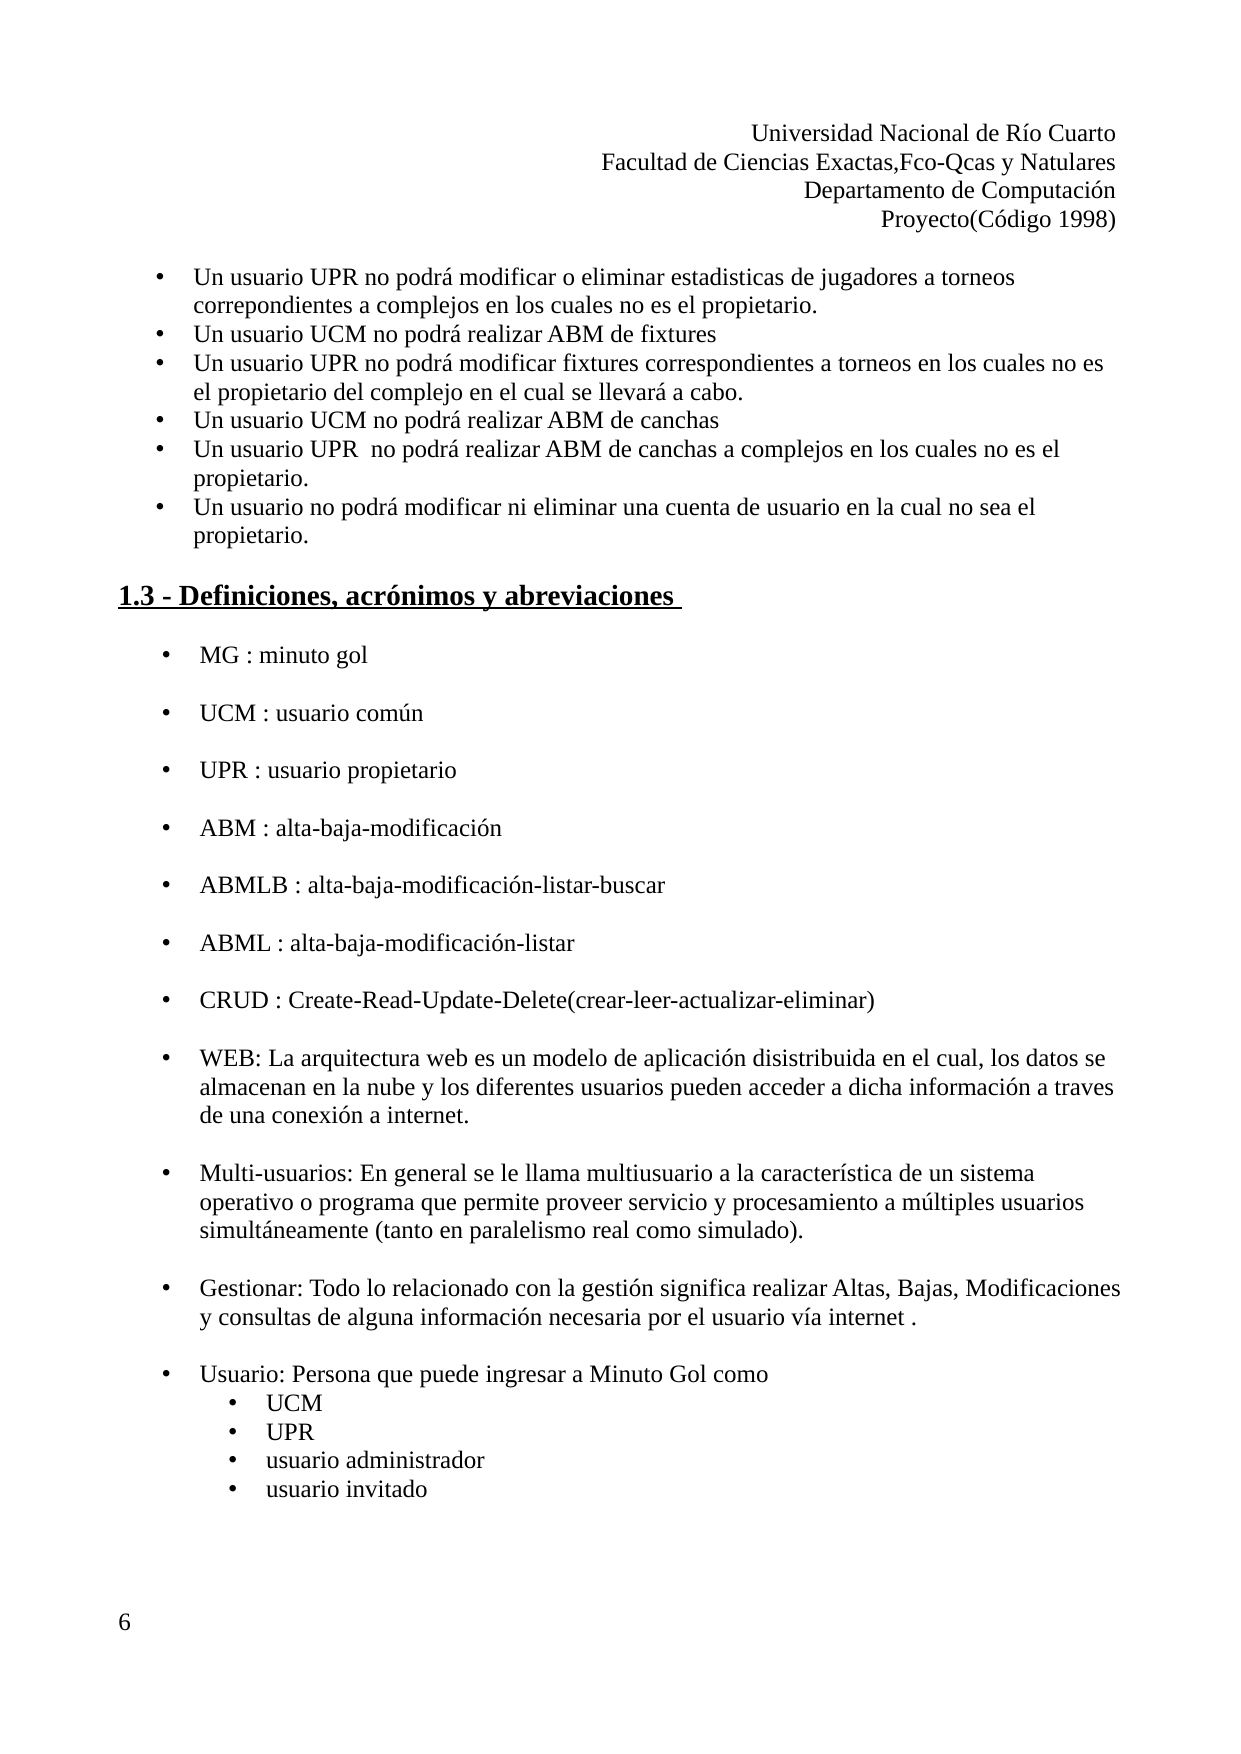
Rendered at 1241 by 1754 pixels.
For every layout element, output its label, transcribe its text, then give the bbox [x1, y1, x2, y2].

list CRUD : Create-Read-Update-Delete(crear-leer-actualizar-eliminar) [162, 985, 1122, 1014]
list UCM : usuario común [162, 698, 1122, 727]
list usuario invitado [228, 1474, 1122, 1503]
list Un usuario UPR no podrá modificar o eliminar estadisticas de jugadores a torneos correpondientes a complejos en los cuales no es el propietario. [156, 262, 1122, 319]
list WEB: La arquitectura web es un modelo de aplicación disistribuida en el cual, los datos se almacenan en la nube y los diferentes usuarios pueden acceder a dicha información a traves de una conexión a internet. [162, 1043, 1122, 1129]
list Multi-usuarios: En general se le llama multiusuario a la característica de un sistema operativo o programa que permite proveer servicio y procesamiento a múltiples usuarios simultáneamente (tanto en paralelismo real como simulado). [162, 1158, 1122, 1244]
list ABML : alta-baja-modificación-listar [162, 928, 1122, 957]
list MG : minuto gol [162, 640, 1122, 669]
list ABMLB : alta-baja-modificación-listar-buscar [162, 870, 1122, 899]
list Un usuario UPR no podrá realizar ABM de canchas a complejos en los cuales no es el propietario. [156, 434, 1122, 492]
list ABM : alta-baja-modificación [162, 813, 1122, 842]
list Un usuario UCM no podrá realizar ABM de canchas [156, 406, 1122, 434]
list Un usuario no podrá modificar ni eliminar una cuenta de usuario en la cual no sea el propietario. [156, 492, 1122, 549]
list UCM [228, 1388, 1122, 1417]
list Un usuario UCM no podrá realizar ABM de fixtures [156, 319, 1122, 348]
list Un usuario UPR no podrá modificar fixtures correspondientes a torneos en los cuales no es el propietario del complejo en el cual se llevará a cabo. [156, 348, 1122, 406]
text 1.3 - Definiciones, acrónimos y abreviaciones [118, 578, 1122, 612]
list usuario administrador [228, 1445, 1122, 1474]
list UPR : usuario propietario [162, 755, 1122, 784]
list Usuario: Persona que puede ingresar a Minuto Gol como [162, 1359, 1122, 1388]
list UPR [228, 1417, 1122, 1445]
list Gestionar: Todo lo relacionado con la gestión significa realizar Altas, Bajas, Modificaciones y consultas de alguna información necesaria por el usuario vía internet . [162, 1273, 1122, 1330]
